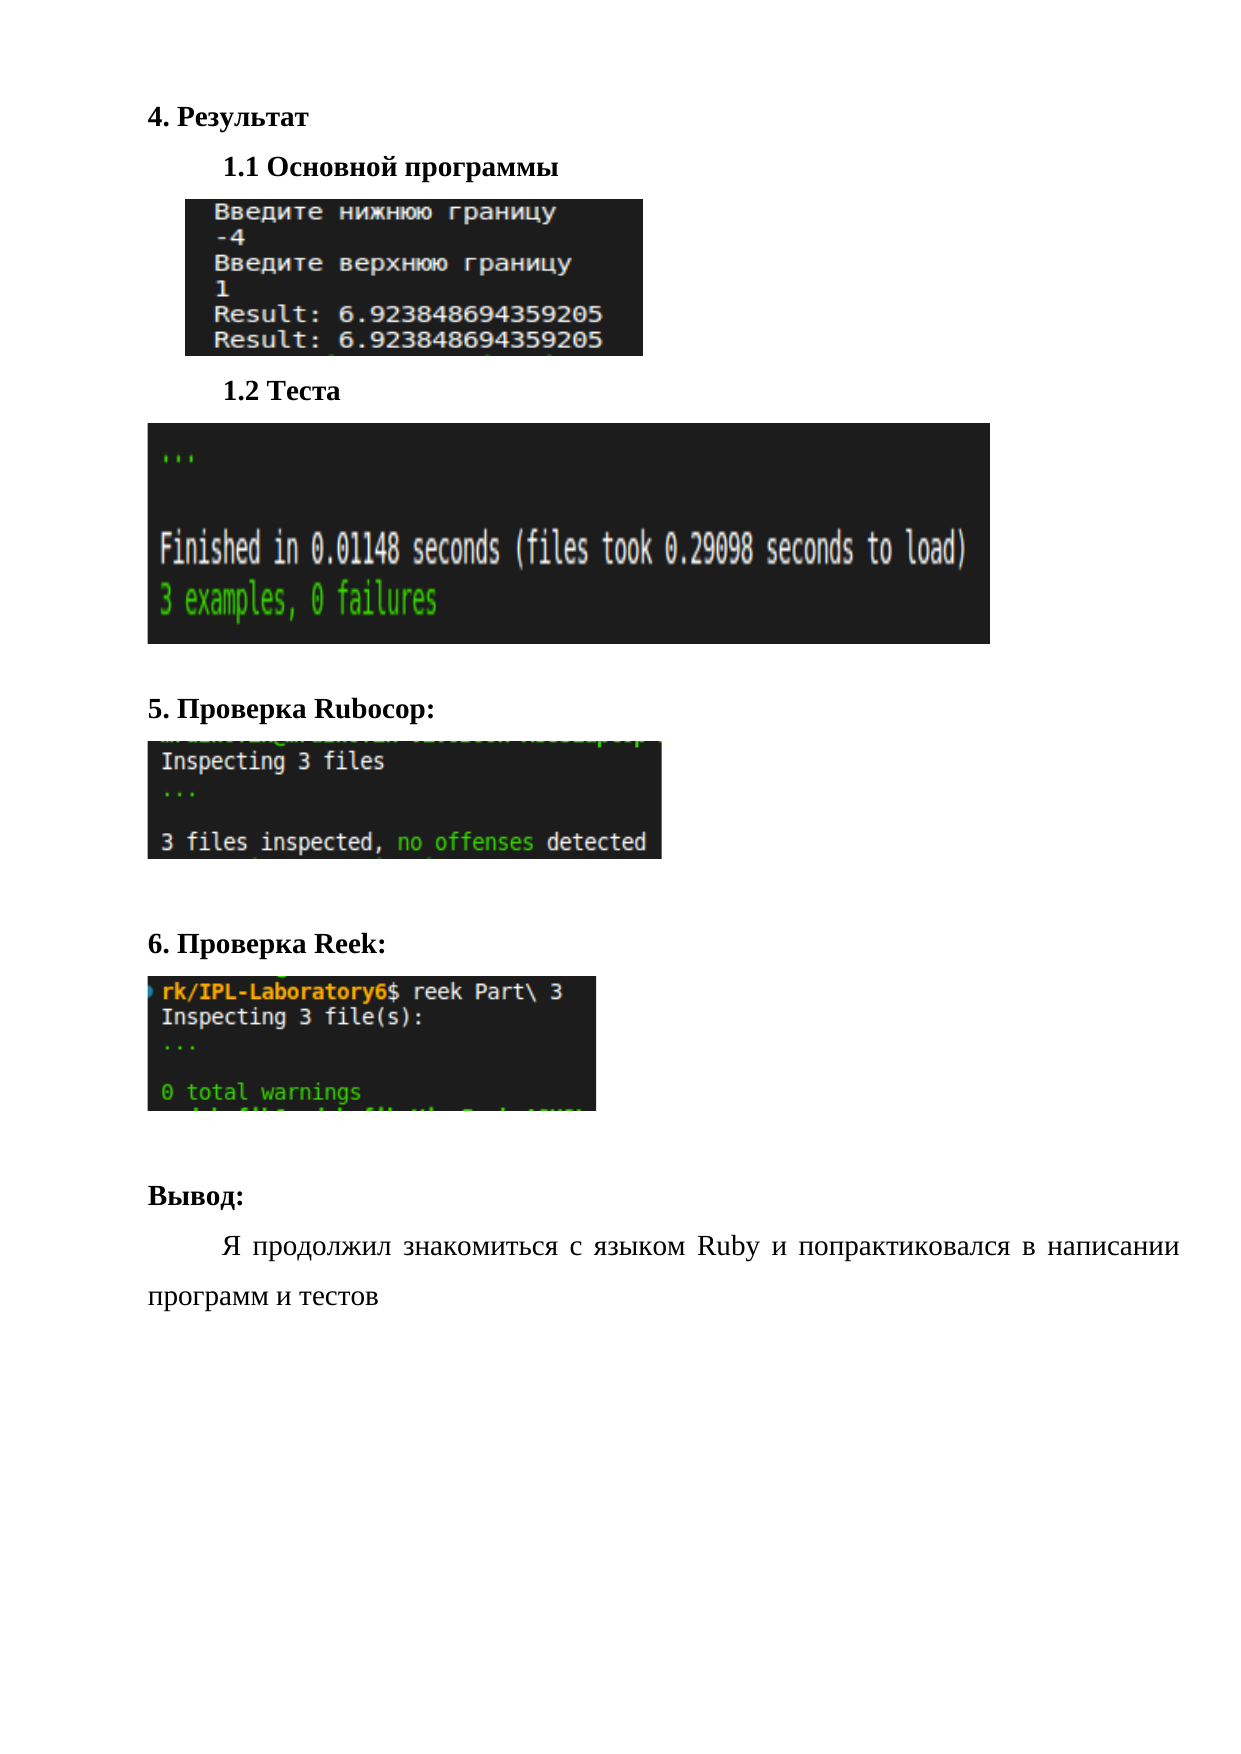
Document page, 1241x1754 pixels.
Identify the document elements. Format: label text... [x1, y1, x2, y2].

text 4. Результат [148, 99, 1181, 133]
list 1.1 Основной программы [185, 149, 1181, 183]
picture [147, 741, 662, 859]
text 5. Проверка Rubocop: [148, 691, 1181, 725]
picture [147, 976, 597, 1111]
text 6. Проверка Reek: [148, 926, 1181, 959]
list 1.2 Теста [185, 200, 1181, 406]
picture [185, 199, 643, 356]
text Я продолжил знакомиться с языком Ruby и попрактиковался в написании программ и тестов [148, 1228, 1181, 1312]
picture [147, 423, 990, 644]
text Вывод: [148, 1178, 1181, 1211]
